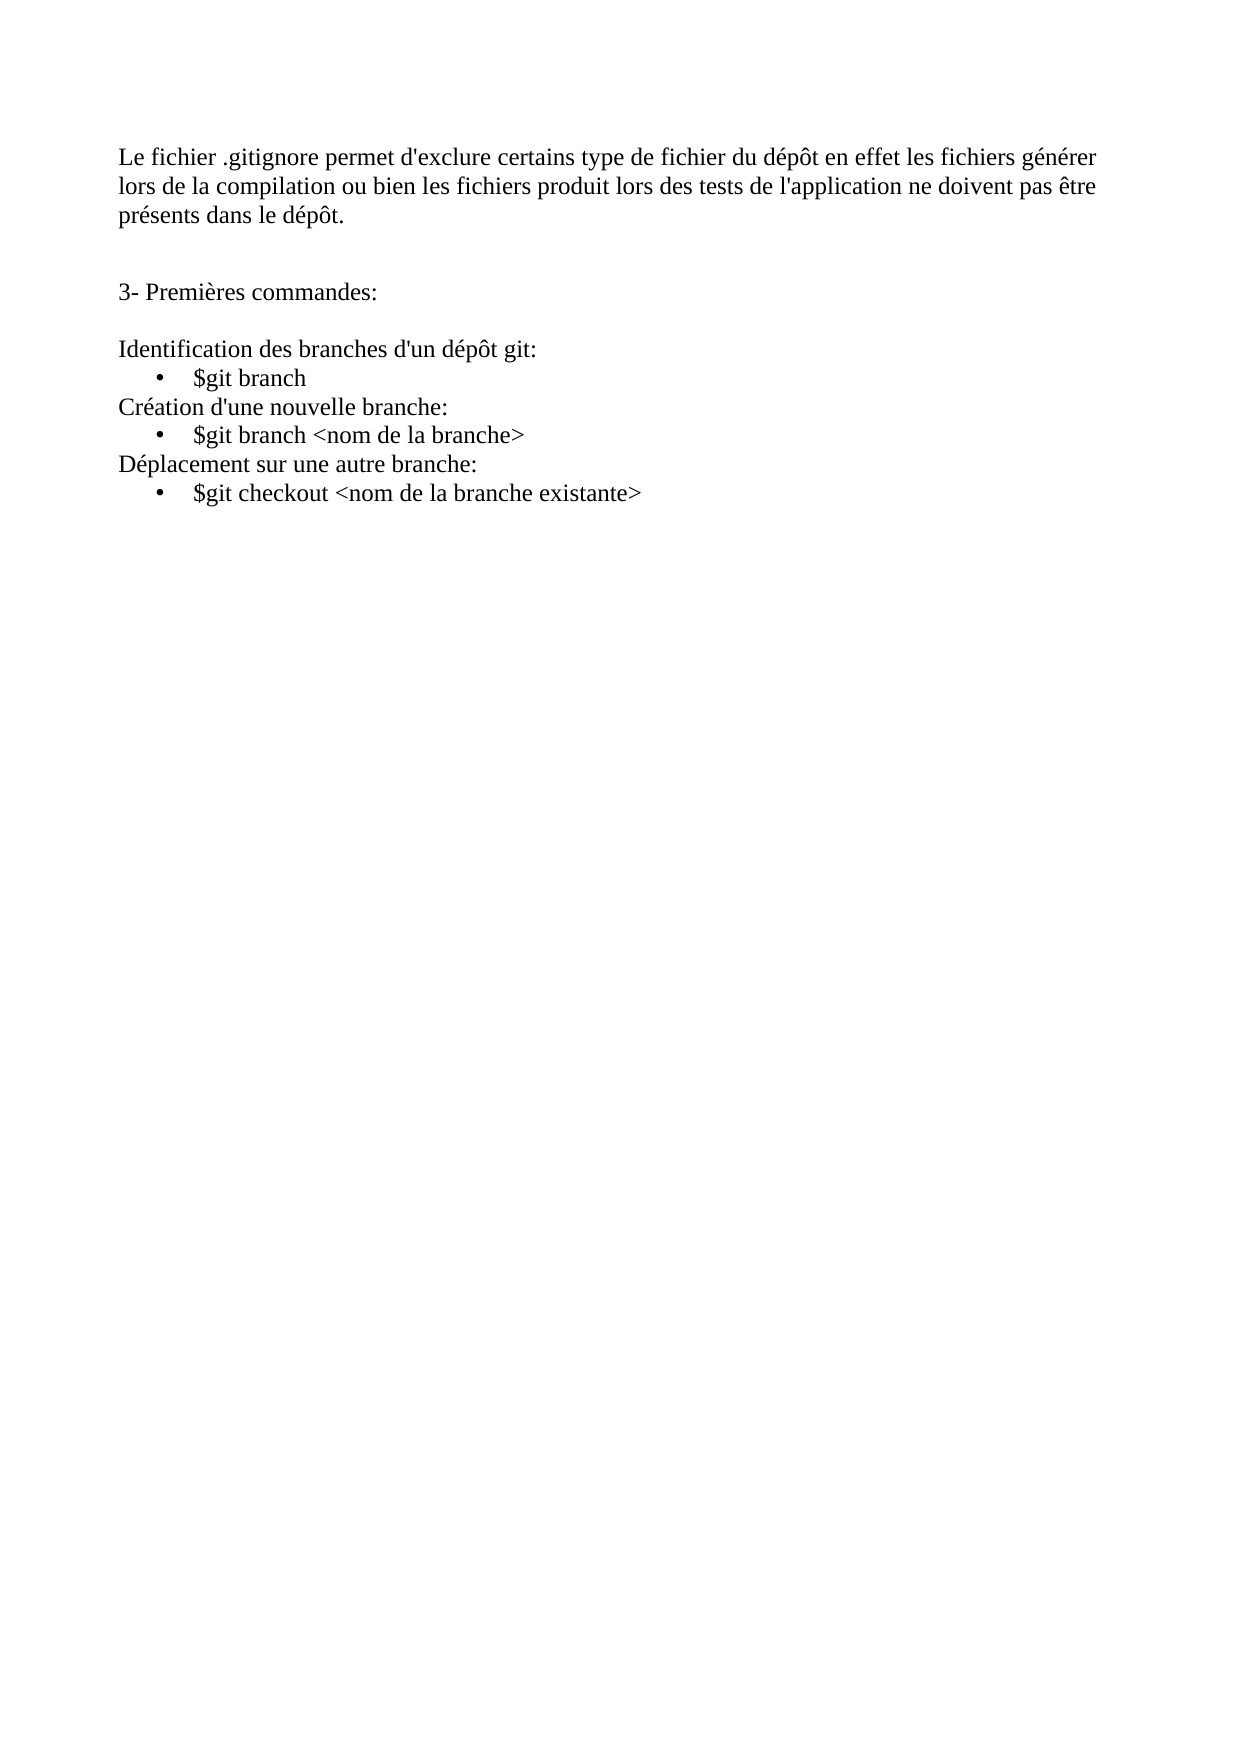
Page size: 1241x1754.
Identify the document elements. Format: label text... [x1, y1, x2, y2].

text 3- Premières commandes: [118, 277, 1122, 305]
list $git checkout <nom de la branche existante> [156, 478, 1122, 507]
text Le fichier .gitignore permet d'exclure certains type de fichier du dépôt en effet les fichiers générer lors de la compilation ou bien les fichiers produit lors des tests de l'application ne doivent pas être présents dans le dépôt. [118, 142, 1122, 228]
list $git branch <nom de la branche> [156, 420, 1122, 449]
text Création d'une nouvelle branche: [118, 392, 1122, 420]
text Déplacement sur une autre branche: [118, 449, 1122, 478]
list $git branch [156, 363, 1122, 392]
text Identification des branches d'un dépôt git: [118, 334, 1122, 363]
